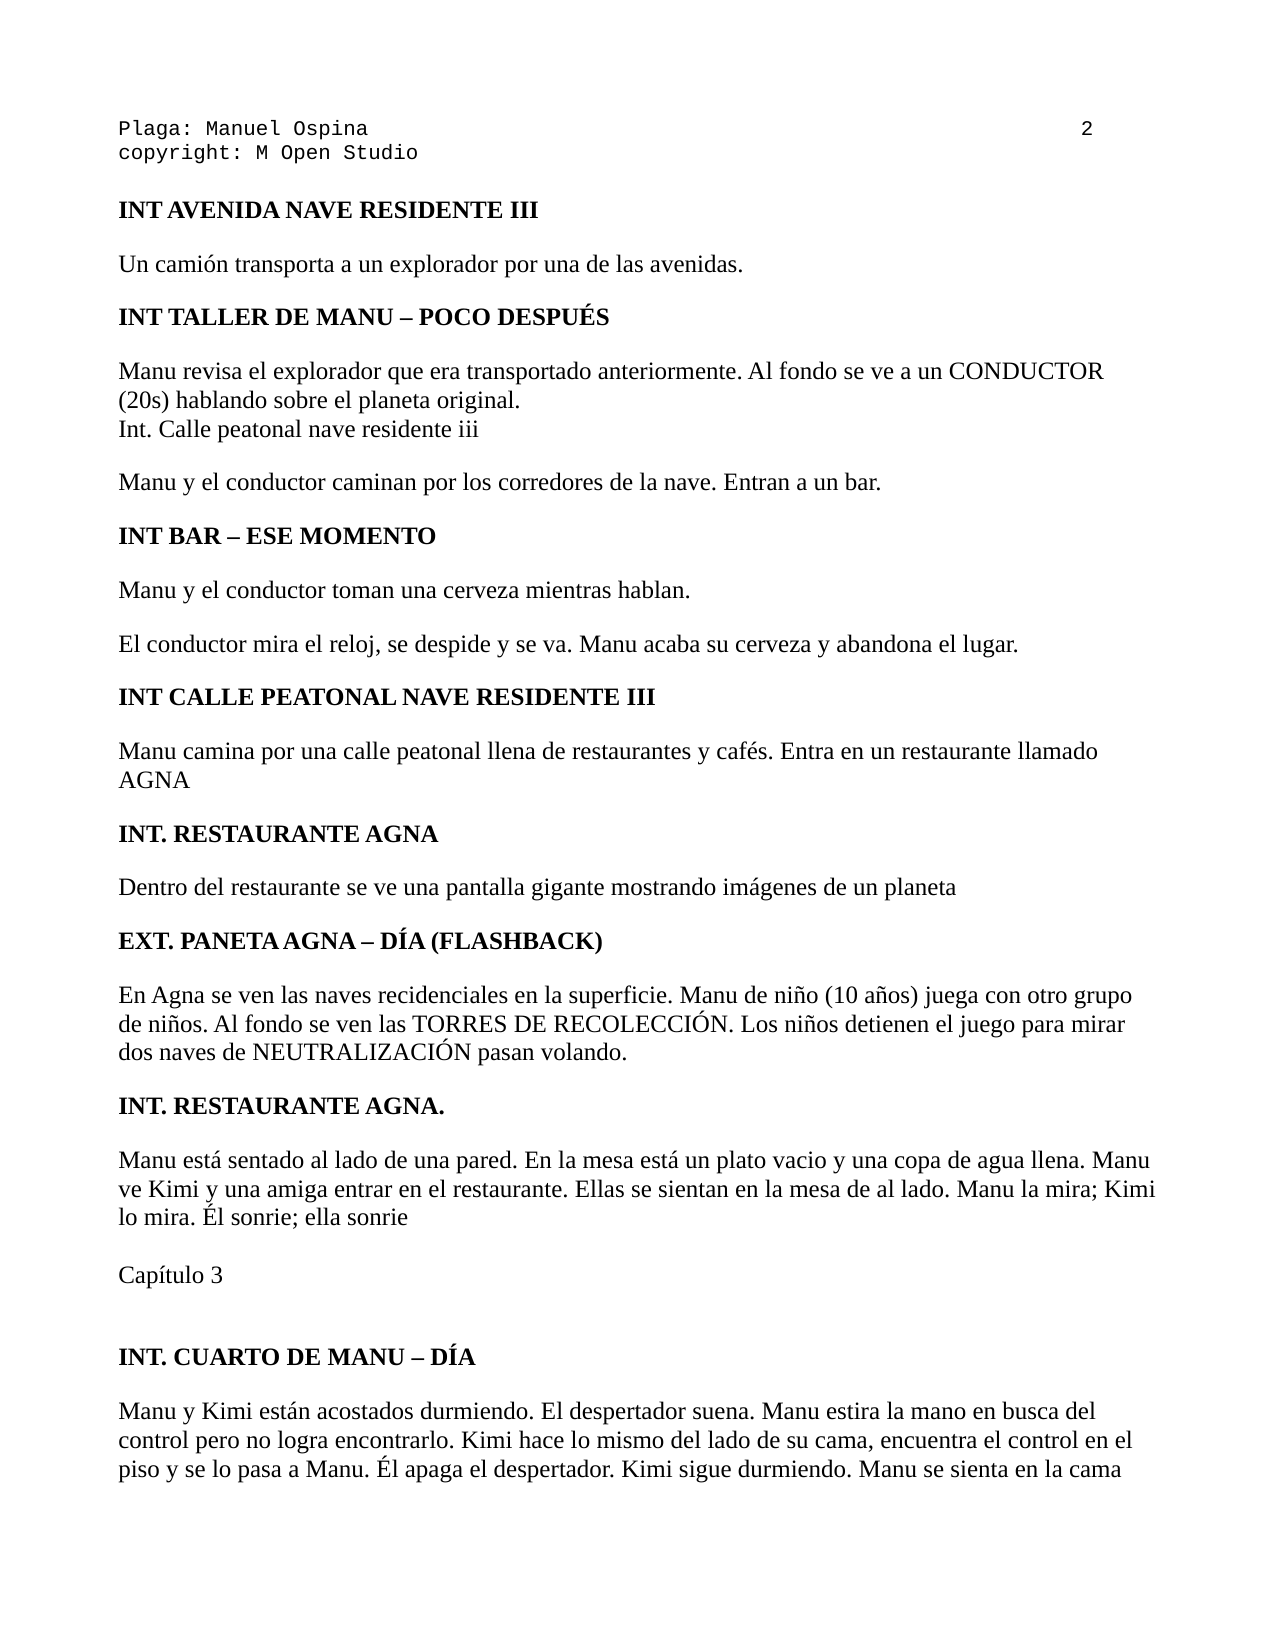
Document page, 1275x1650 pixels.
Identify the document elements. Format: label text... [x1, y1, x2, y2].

text Manu y el conductor caminan por los corredores de la nave. Entran a un bar. [118, 467, 1157, 496]
text Capítulo 3 [118, 1260, 1157, 1289]
text Int. Calle peatonal nave residente iii [118, 414, 1157, 442]
text ext. Paneta agna – día (flashback) [118, 926, 1157, 955]
text int. cuarto de manu – día [118, 1342, 1157, 1371]
text Dentro del restaurante se ve una pantalla gigante mostrando imágenes de un planeta [118, 872, 1157, 901]
text Int calle peatonal nave residente iii [118, 682, 1157, 711]
text En Agna se ven las naves recidenciales en la superficie. Manu de niño (10 años) juega con otro grupo de niños. Al fondo se ven las TORRES DE RECOLECCIÓN. Los niños detienen el juego para mirar dos naves de NEUTRALIZACIÓN pasan volando. [118, 980, 1157, 1066]
text Int Avenida Nave Residente III [118, 195, 1157, 224]
text Manu está sentado al lado de una pared. En la mesa está un plato vacio y una copa de agua llena. Manu ve Kimi y una amiga entrar en el restaurante. Ellas se sientan en la mesa de al lado. Manu la mira; Kimi lo mira. Él sonrie; ella sonrie [118, 1145, 1157, 1231]
text Int bar – ese momento [118, 521, 1157, 550]
text Int. Restaurante agna. [118, 1091, 1157, 1120]
text Manu camina por una calle peatonal llena de restaurantes y cafés. Entra en un restaurante llamado AGNA [118, 736, 1157, 794]
text Manu y Kimi están acostados durmiendo. El despertador suena. Manu estira la mano en busca del control pero no logra encontrarlo. Kimi hace lo mismo del lado de su cama, encuentra el control en el piso y se lo pasa a Manu. Él apaga el despertador. Kimi sigue durmiendo. Manu se sienta en la cama [118, 1396, 1157, 1482]
text El conductor mira el reloj, se despide y se va. Manu acaba su cerveza y abandona el lugar. [118, 629, 1157, 657]
text Manu y el conductor toman una cerveza mientras hablan. [118, 575, 1157, 604]
text Manu revisa el explorador que era transportado anteriormente. Al fondo se ve a un CONDUCTOR (20s) hablando sobre el planeta original. [118, 356, 1157, 414]
text int. restaurante agna [118, 819, 1157, 847]
text Int Taller de Manu – poco después [118, 302, 1157, 331]
text Un camión transporta a un explorador por una de las avenidas. [118, 249, 1157, 277]
